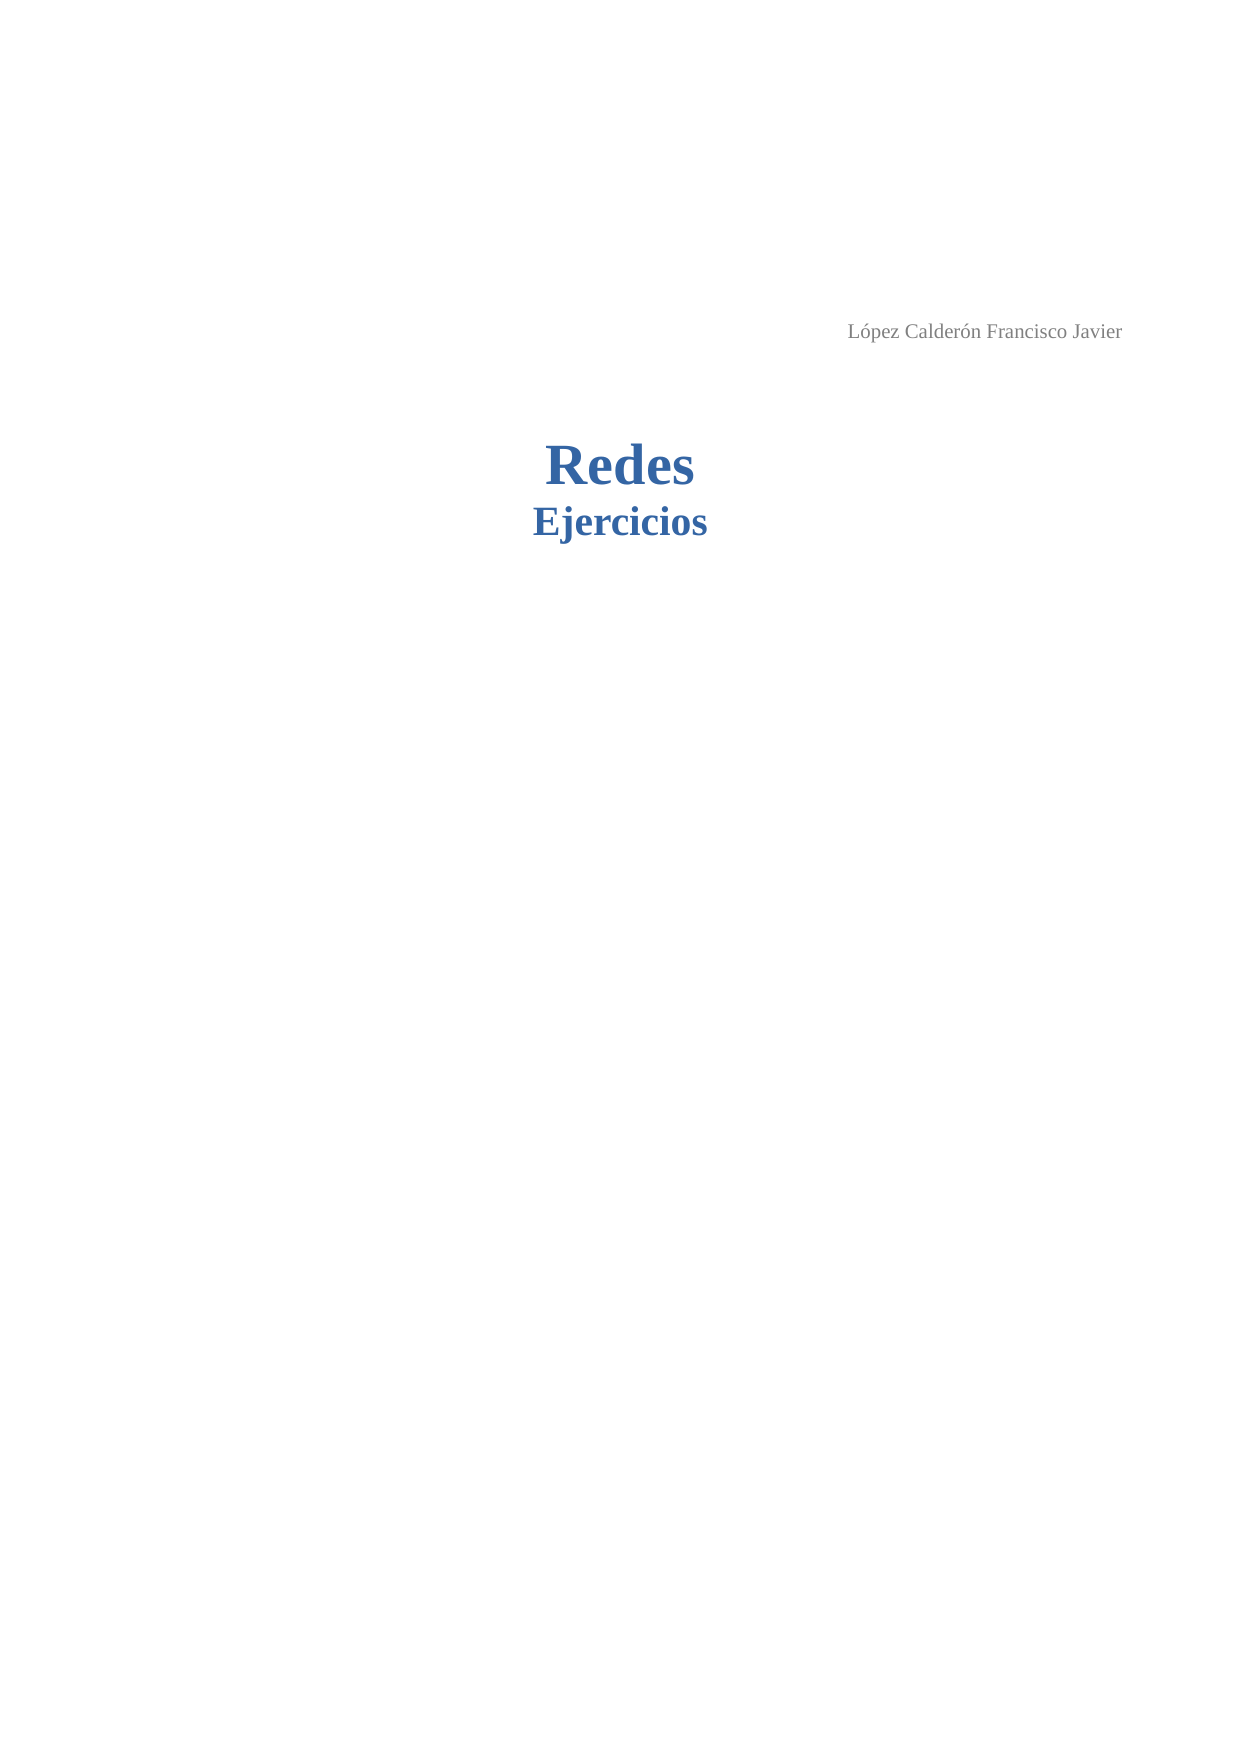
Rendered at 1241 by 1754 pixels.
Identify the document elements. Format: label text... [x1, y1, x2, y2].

text López Calderón Francisco Javier [118, 319, 1122, 343]
text Ejercicios [118, 497, 1122, 545]
text Redes [118, 430, 1122, 497]
